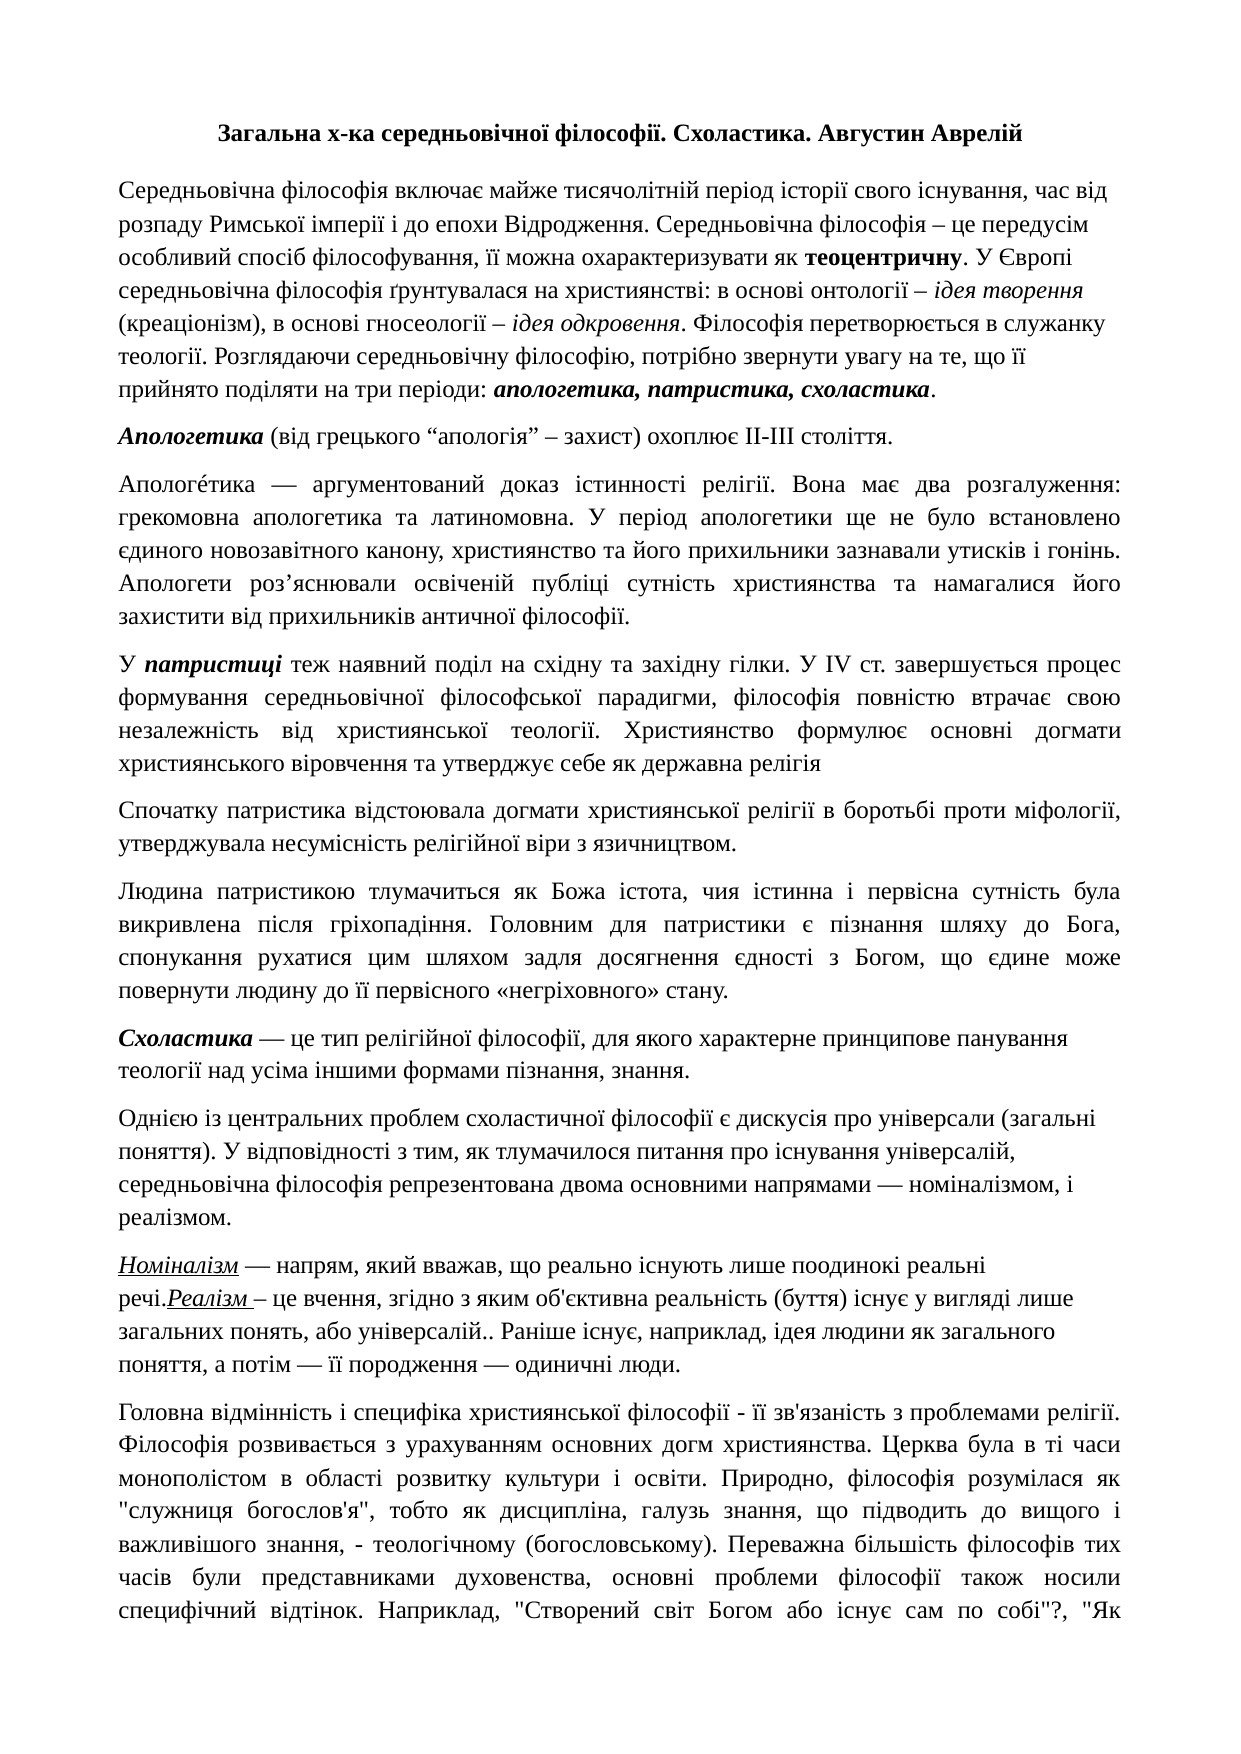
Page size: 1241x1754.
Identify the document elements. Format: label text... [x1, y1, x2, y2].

text У патристиці теж наявний поділ на східну та західну гілки. У IV ст. завершується процес формування середньовічної філософської парадигми, філософія повністю втрачає свою незалежність від християнської теології. Християнство формулює основні догмати християнського віровчення та утверджує себе як державна релігія [118, 649, 1122, 776]
text Однією із центральних проблем схоластичної філософії є дискусія про універсали (загальні поняття). У відповідності з тим, як тлумачилося питання про існування універсалій, середньовічна філософія репрезентована двома основними напрямами — номіналізмом, і реалізмом. [118, 1103, 1122, 1231]
text Номіналізм — напрям, який вважав, що реально існують лише поодинокі реальні речі.Реалізм – це вчення, згідно з яким об'єктивна реальність (буття) існує у вигляді лише загальних понять, або універсалій.. Раніше існує, наприклад, ідея людини як загального поняття, а потім — її породження — одиничні люди. [118, 1250, 1122, 1378]
text Апологетика (від грецького “апологія” – захист) охоплює ІІ-ІІІ століття. [118, 421, 1122, 450]
text Схоластика — це тип релігійної філософії, для якого характерне принципове панування теології над усіма іншими формами пізнання, знання. [118, 1023, 1122, 1084]
text Загальна х-ка середньовічної філософії. Схоластика. Августин Аврелій [118, 118, 1122, 147]
text Людина патристикою тлумачиться як Божа істота, чия істинна і первісна сутність була викривлена після гріхопадіння. Головним для патристики є пізнання шляху до Бога, спонукання рухатися цим шляхом задля досягнення єдності з Богом, що єдине може повернути людину до її первісного «негріховного» стану. [118, 876, 1122, 1004]
text Апологéтика — аргументований доказ істинності релігії. Вона має два розгалуження: грекомовна апологетика та латиномовна. У період апологетики ще не було встановлено єдиного новозавітного канону, християнство та його прихильники зазнавали утисків і гонінь. Апологети роз’яснювали освіченій публіці сутність християнства та намагалися його захистити від прихильників античної філософії. [118, 469, 1122, 630]
text Спочатку патристика відстоювала догмати християнської релігії в боротьбі проти міфології, утверджувала несумісність релігійної віри з язичництвом. [118, 795, 1122, 857]
text Головна відмінність і специфіка християнської філософії - її зв'язаність з проблемами релігії. Філософія розвивається з урахуванням основних догм християнства. Церква була в ті часи монополістом в області розвитку культури і освіти. Природно, філософія розумілася як "служниця богослов'я", тобто як дисципліна, галузь знання, що підводить до вищого і важливішого знання, - теологічному (богословському). Переважна більшість філософів тих часів були представниками духовенства, основні проблеми філософії також носили специфічний відтінок. Наприклад, "Створений світ Богом або існує сам по собі"?, "Як [118, 1397, 1122, 1623]
text Середньовічна філософія включає майже тисячолітній період історії свого існування, час від розпаду Римської імперії і до епохи Відродження. Середньовічна філософія – це передусім особливий спосіб філософування, її можна охарактеризувати як теоцентричну. У Європі середньовічна філософія ґрунтувалася на християнстві: в основі онтології – ідея творення (креаціонізм), в основі гносеології – ідея одкровення. Філософія перетворюється в служанку теології. Розглядаючи середньовічну філософію, потрібно звернути увагу на те, що її прийнято поділяти на три періоди: апологетика, патристика, схоластика. [118, 176, 1122, 402]
